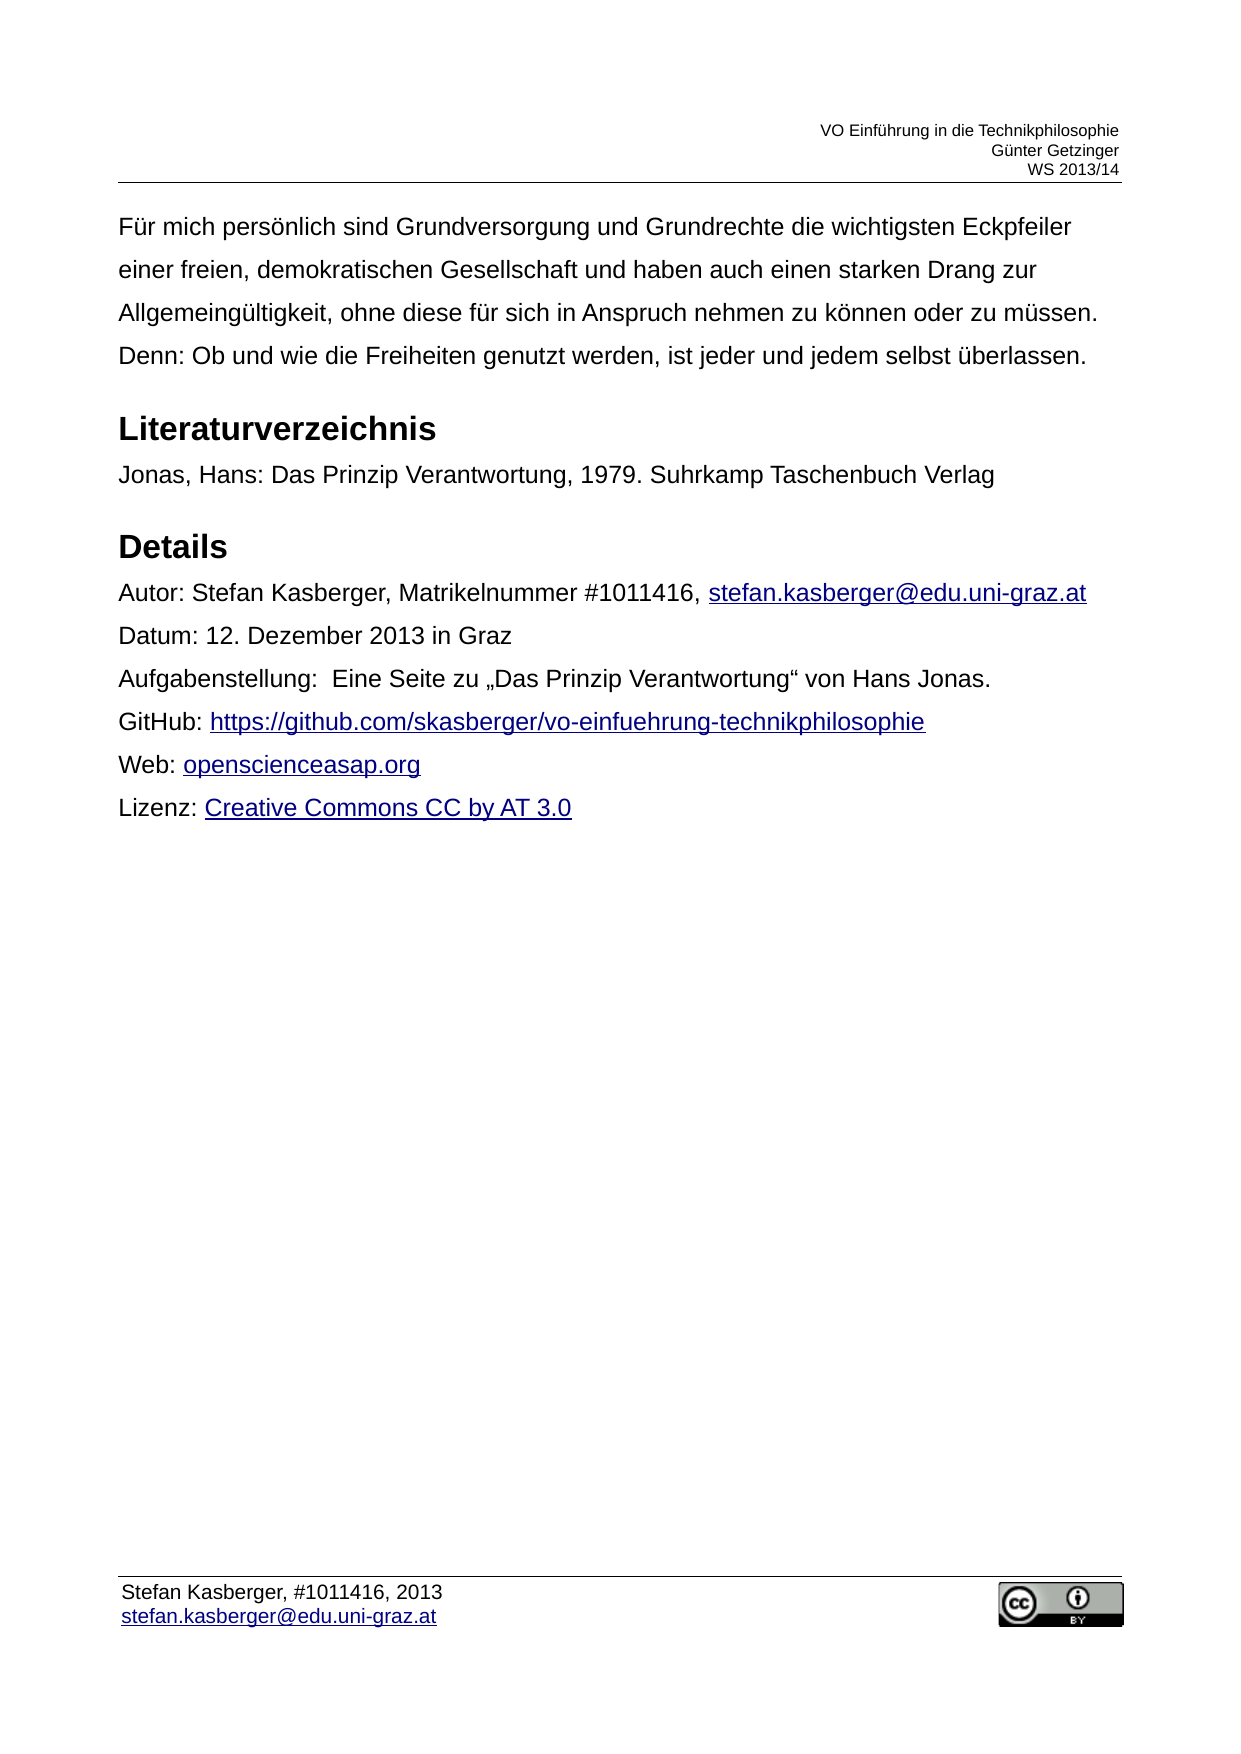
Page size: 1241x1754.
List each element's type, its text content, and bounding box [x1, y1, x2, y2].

text Jonas, Hans: Das Prinzip Verantwortung, 1979. Suhrkamp Taschenbuch Verlag [118, 460, 1122, 489]
text Datum: 12. Dezember 2013 in Graz [118, 621, 1122, 650]
picture [998, 1582, 1124, 1627]
text Web: openscienceasap.org [118, 750, 1122, 779]
text Für mich persönlich sind Grundversorgung und Grundrechte die wichtigsten Eckpfeiler einer freien, demokratischen Gesellschaft und haben auch einen starken Drang zur Allgemeingültigkeit, ohne diese für sich in Anspruch nehmen zu können oder zu müssen. Denn: Ob und wie die Freiheiten genutzt werden, ist jeder und jedem selbst überlassen. [118, 212, 1122, 370]
subtitle Details [118, 527, 1122, 565]
text Aufgabenstellung: Eine Seite zu „Das Prinzip Verantwortung“ von Hans Jonas. [118, 664, 1122, 693]
text GitHub: https://github.com/skasberger/vo-einfuehrung-technikphilosophie [118, 707, 1122, 736]
subtitle Literaturverzeichnis [118, 409, 1122, 448]
text Lizenz: Creative Commons CC by AT 3.0 [118, 793, 1122, 822]
text Autor: Stefan Kasberger, Matrikelnummer #1011416, stefan.kasberger@edu.uni-graz.at [118, 578, 1122, 607]
